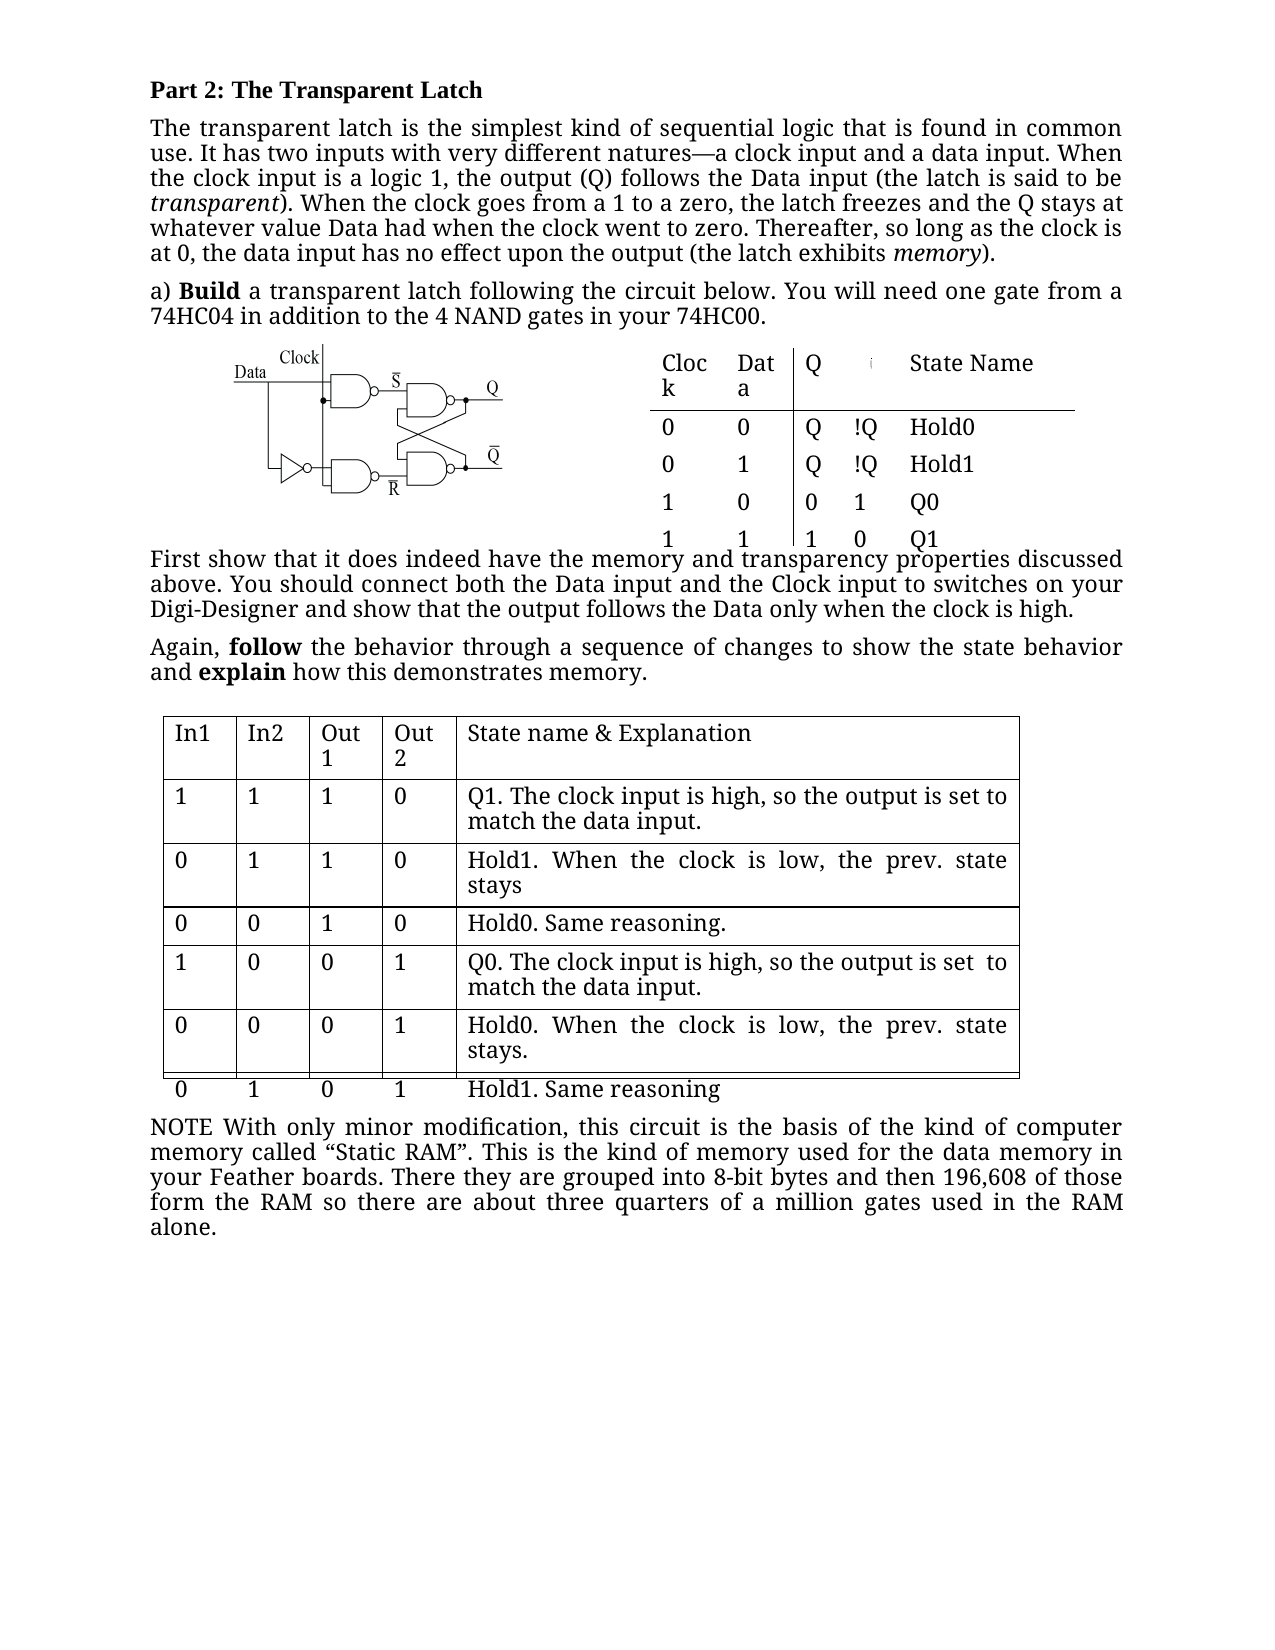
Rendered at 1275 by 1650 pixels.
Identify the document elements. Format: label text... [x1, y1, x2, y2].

table_cell 1 [237, 780, 309, 843]
table_cell Q [794, 449, 842, 486]
picture [233, 344, 503, 501]
text Again, follow the behavior through a sequence of changes to show the state behavior and explain how this demonstrates memory. [150, 635, 1125, 685]
table_cell Q1. The clock input is high, so the output is set to match the data input. [457, 780, 1019, 843]
table_cell 1 [164, 946, 236, 1008]
text First show that it does indeed have the memory and transparency properties discussed above. You should connect both the Data input and the Clock input to switches on your Digi-Designer and show that the output follows the Data only when the clock is high. [150, 548, 1125, 623]
table_cell 1 [164, 780, 236, 843]
table_cell 0 [310, 1073, 382, 1078]
table_header Clock [650, 348, 726, 410]
table_cell 1 [842, 486, 898, 524]
table_cell Q0 [898, 486, 1075, 524]
table_cell 0 [237, 946, 309, 1008]
table_cell Hold1. When the clock is low, the prev. state stays [457, 844, 1019, 906]
table_cell 0 [726, 486, 793, 524]
table_cell 1 [310, 908, 382, 945]
table_cell 1 [726, 524, 793, 546]
table_header [842, 348, 898, 410]
table_cell Q [794, 411, 842, 449]
table_cell 1 [383, 1073, 456, 1078]
table_cell 1 [794, 524, 842, 546]
table_header State Name [898, 348, 1075, 410]
table_cell 0 [650, 449, 726, 486]
table_cell 0 [164, 1073, 236, 1078]
table_cell 0 [726, 411, 793, 449]
table_cell 0 [237, 1010, 309, 1072]
text Part 2: The Transparent Latch [150, 75, 1125, 104]
table_cell !Q [842, 449, 898, 486]
text The transparent latch is the simplest kind of sequential logic that is found in common use. It has two inputs with very different natures—a clock input and a data input. When the clock input is a logic 1, the output (Q) follows the Data input (the latch is said to be transparent). When the clock goes from a 1 to a zero, the latch freezes and the Q stays at whatever value Data had when the clock went to zero. Thereafter, so long as the clock is at 0, the data input has no effect upon the output (the latch exhibits memory). [150, 117, 1125, 267]
table_header Out1 [310, 717, 382, 779]
table_header In1 [164, 717, 236, 779]
table_cell 1 [650, 524, 726, 546]
table_cell 1 [310, 780, 382, 843]
table_cell 1 [650, 486, 726, 524]
table_cell !Q [842, 411, 898, 449]
table_cell 0 [794, 486, 842, 524]
table_header Out2 [383, 717, 456, 779]
table_cell Hold1. Same reasoning [457, 1073, 1019, 1078]
table_cell 0 [842, 524, 898, 546]
table_cell 0 [310, 946, 382, 1008]
table_cell 1 [726, 449, 793, 486]
table_cell 0 [164, 844, 236, 906]
table_cell 0 [650, 411, 726, 449]
table_cell Hold0. Same reasoning. [457, 908, 1019, 945]
table_cell Hold1 [898, 449, 1075, 486]
table_cell 1 [237, 844, 309, 906]
table_cell 0 [237, 908, 309, 945]
table_cell 0 [164, 908, 236, 945]
table_cell Hold0. When the clock is low, the prev. state stays. [457, 1010, 1019, 1072]
text NOTE With only minor modification, this circuit is the basis of the kind of computer memory called “Static RAM”. This is the kind of memory used for the data memory in your Feather boards. There they are grouped into 8-bit bytes and then 196,608 of those form the RAM so there are about three quarters of a million gates used in the RAM alone. [150, 1116, 1125, 1241]
table_cell 1 [383, 1010, 456, 1072]
table_cell 1 [383, 946, 456, 1008]
table_cell 1 [237, 1073, 309, 1078]
text a) Build a transparent latch following the circuit below. You will need one gate from a 74HC04 in addition to the 4 NAND gates in your 74HC00. [150, 279, 1125, 329]
table_cell Q0. The clock input is high, so the output is set to match the data input. [457, 946, 1019, 1008]
table_cell 0 [164, 1010, 236, 1072]
table_header Data [726, 348, 793, 410]
table_cell 0 [383, 780, 456, 843]
table_cell 0 [383, 908, 456, 945]
table_header Q [794, 348, 842, 410]
table_header State name & Explanation [457, 717, 1019, 779]
table_cell 0 [310, 1010, 382, 1072]
table_cell 0 [383, 844, 456, 906]
table_header In2 [237, 717, 309, 779]
table_cell Q1 [898, 524, 1075, 546]
table_cell 1 [310, 844, 382, 906]
table_cell Hold0 [898, 411, 1075, 449]
